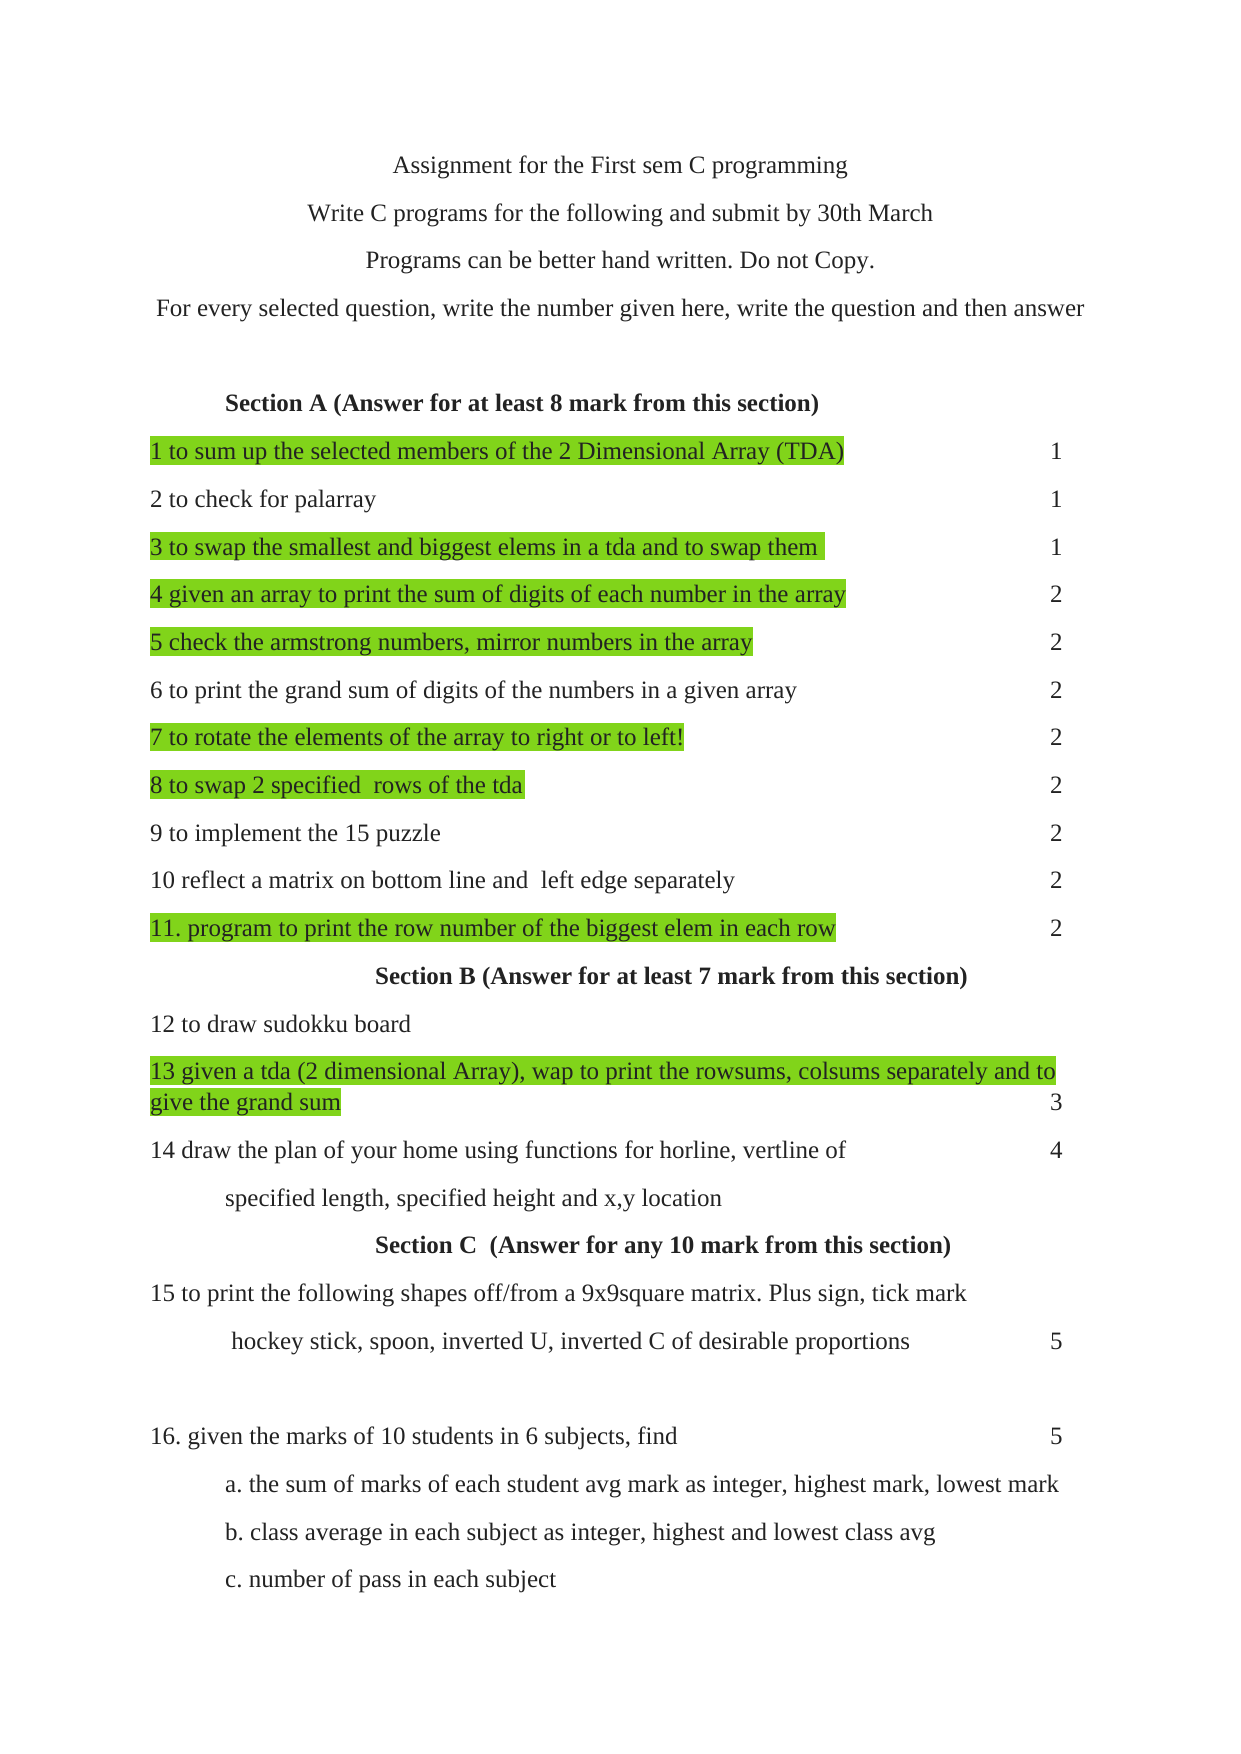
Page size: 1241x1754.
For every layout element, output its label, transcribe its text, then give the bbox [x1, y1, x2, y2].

text 5 check the armstrong numbers, mirror numbers in the array 2 [150, 627, 1090, 656]
text 12 to draw sudokku board [150, 1009, 1090, 1037]
text 11. program to print the row number of the biggest elem in each row 2 [150, 913, 1090, 942]
text 2 to check for palarray 1 [150, 484, 1090, 513]
text 16. given the marks of 10 students in 6 subjects, find 5 [150, 1421, 1090, 1450]
text 14 draw the plan of your home using functions for horline, vertline of 4 [150, 1135, 1090, 1164]
text For every selected question, write the number given here, write the question and then answer [150, 293, 1090, 322]
text 1 to sum up the selected members of the 2 Dimensional Array (TDA) 1 [150, 436, 1090, 465]
text Section C (Answer for any 10 mark from this section) [150, 1231, 1090, 1259]
text Programs can be better hand written. Do not Copy. [150, 245, 1090, 274]
text 7 to rotate the elements of the array to right or to left! 2 [150, 722, 1090, 751]
text c. number of pass in each subject [150, 1564, 1090, 1593]
text 15 to print the following shapes off/from a 9x9square matrix. Plus sign, tick mark [150, 1278, 1090, 1307]
text b. class average in each subject as integer, highest and lowest class avg [150, 1517, 1090, 1546]
text 8 to swap 2 specified rows of the tda 2 [150, 770, 1090, 799]
text specified length, specified height and x,y location [150, 1183, 1090, 1212]
text Write C programs for the following and submit by 30th March [150, 198, 1090, 226]
text 4 given an array to print the sum of digits of each number in the array 2 [150, 579, 1090, 608]
text Section B (Answer for at least 7 mark from this section) [150, 961, 1090, 990]
text 10 reflect a matrix on bottom line and left edge separately 2 [150, 866, 1090, 894]
text 13 given a tda (2 dimensional Array), wap to print the rowsums, colsums separately and to give the grand sum 3 [150, 1056, 1090, 1116]
text 9 to implement the 15 puzzle 2 [150, 818, 1090, 847]
text a. the sum of marks of each student avg mark as integer, highest mark, lowest mark [150, 1469, 1090, 1498]
text Assignment for the First sem C programming [150, 150, 1090, 179]
text 6 to print the grand sum of digits of the numbers in a given array 2 [150, 675, 1090, 703]
text Section A (Answer for at least 8 mark from this section) [150, 388, 1090, 417]
text hockey stick, spoon, inverted U, inverted C of desirable proportions 5 [150, 1326, 1090, 1355]
text 3 to swap the smallest and biggest elems in a tda and to swap them 1 [150, 532, 1090, 560]
